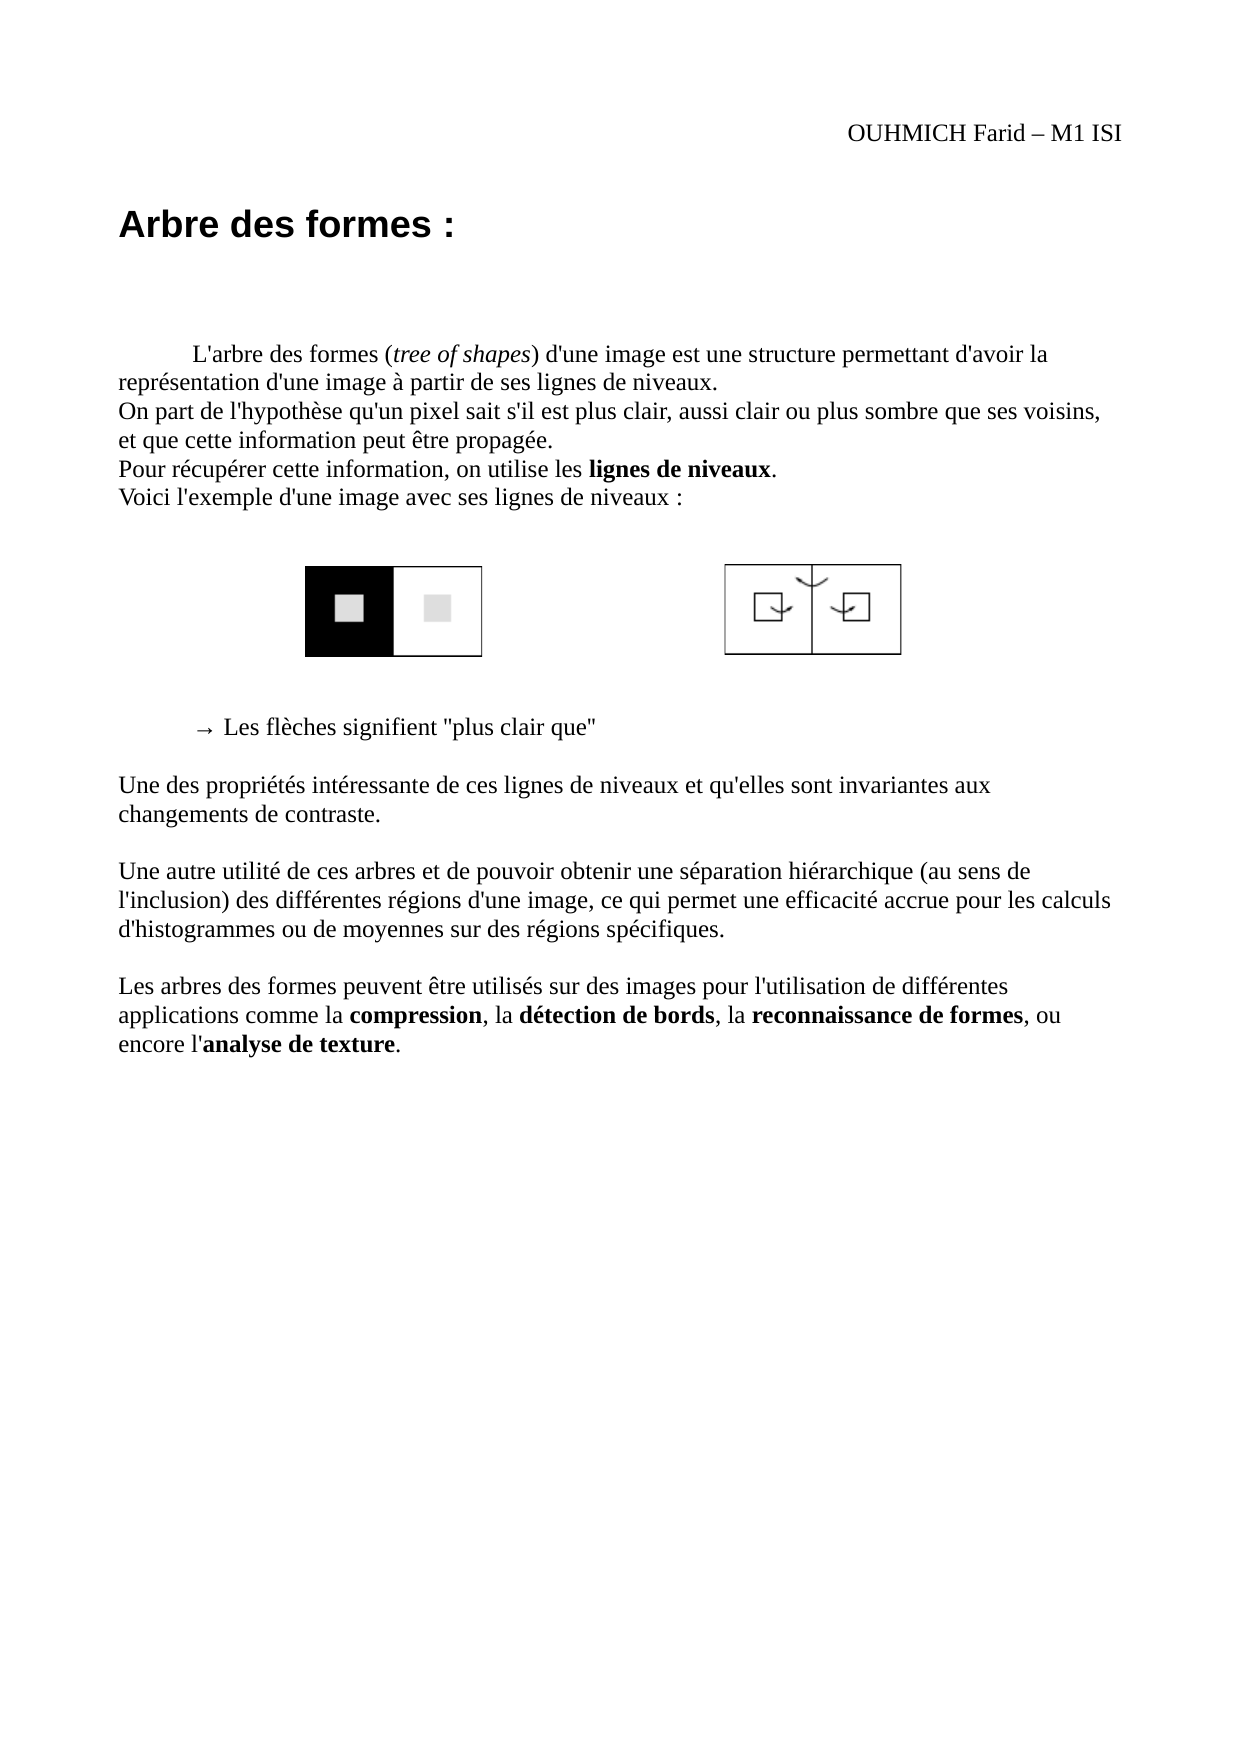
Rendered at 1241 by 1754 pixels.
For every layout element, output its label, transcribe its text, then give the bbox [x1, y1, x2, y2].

text Pour récupérer cette information, on utilise les lignes de niveaux. [118, 454, 1122, 482]
text → Les flèches signifient ''plus clair que'' [118, 712, 1122, 741]
subtitle Arbre des formes : [118, 201, 1122, 245]
text Une des propriétés intéressante de ces lignes de niveaux et qu'elles sont invariantes aux changements de contraste. [118, 770, 1122, 827]
text On part de l'hypothèse qu'un pixel sait s'il est plus clair, aussi clair ou plus sombre que ses voisins, et que cette information peut être propagée. [118, 396, 1122, 454]
picture [724, 564, 902, 655]
text Une autre utilité de ces arbres et de pouvoir obtenir une séparation hiérarchique (au sens de l'inclusion) des différentes régions d'une image, ce qui permet une efficacité accrue pour les calculs d'histogrammes ou de moyennes sur des régions spécifiques. [118, 856, 1122, 942]
text Les arbres des formes peuvent être utilisés sur des images pour l'utilisation de différentes applications comme la compression, la détection de bords, la reconnaissance de formes, ou encore l'analyse de texture. [118, 971, 1122, 1057]
text Voici l'exemple d'une image avec ses lignes de niveaux : [118, 482, 1122, 511]
picture [305, 566, 483, 657]
text L'arbre des formes (tree of shapes) d'une image est une structure permettant d'avoir la représentation d'une image à partir de ses lignes de niveaux. [118, 339, 1122, 396]
